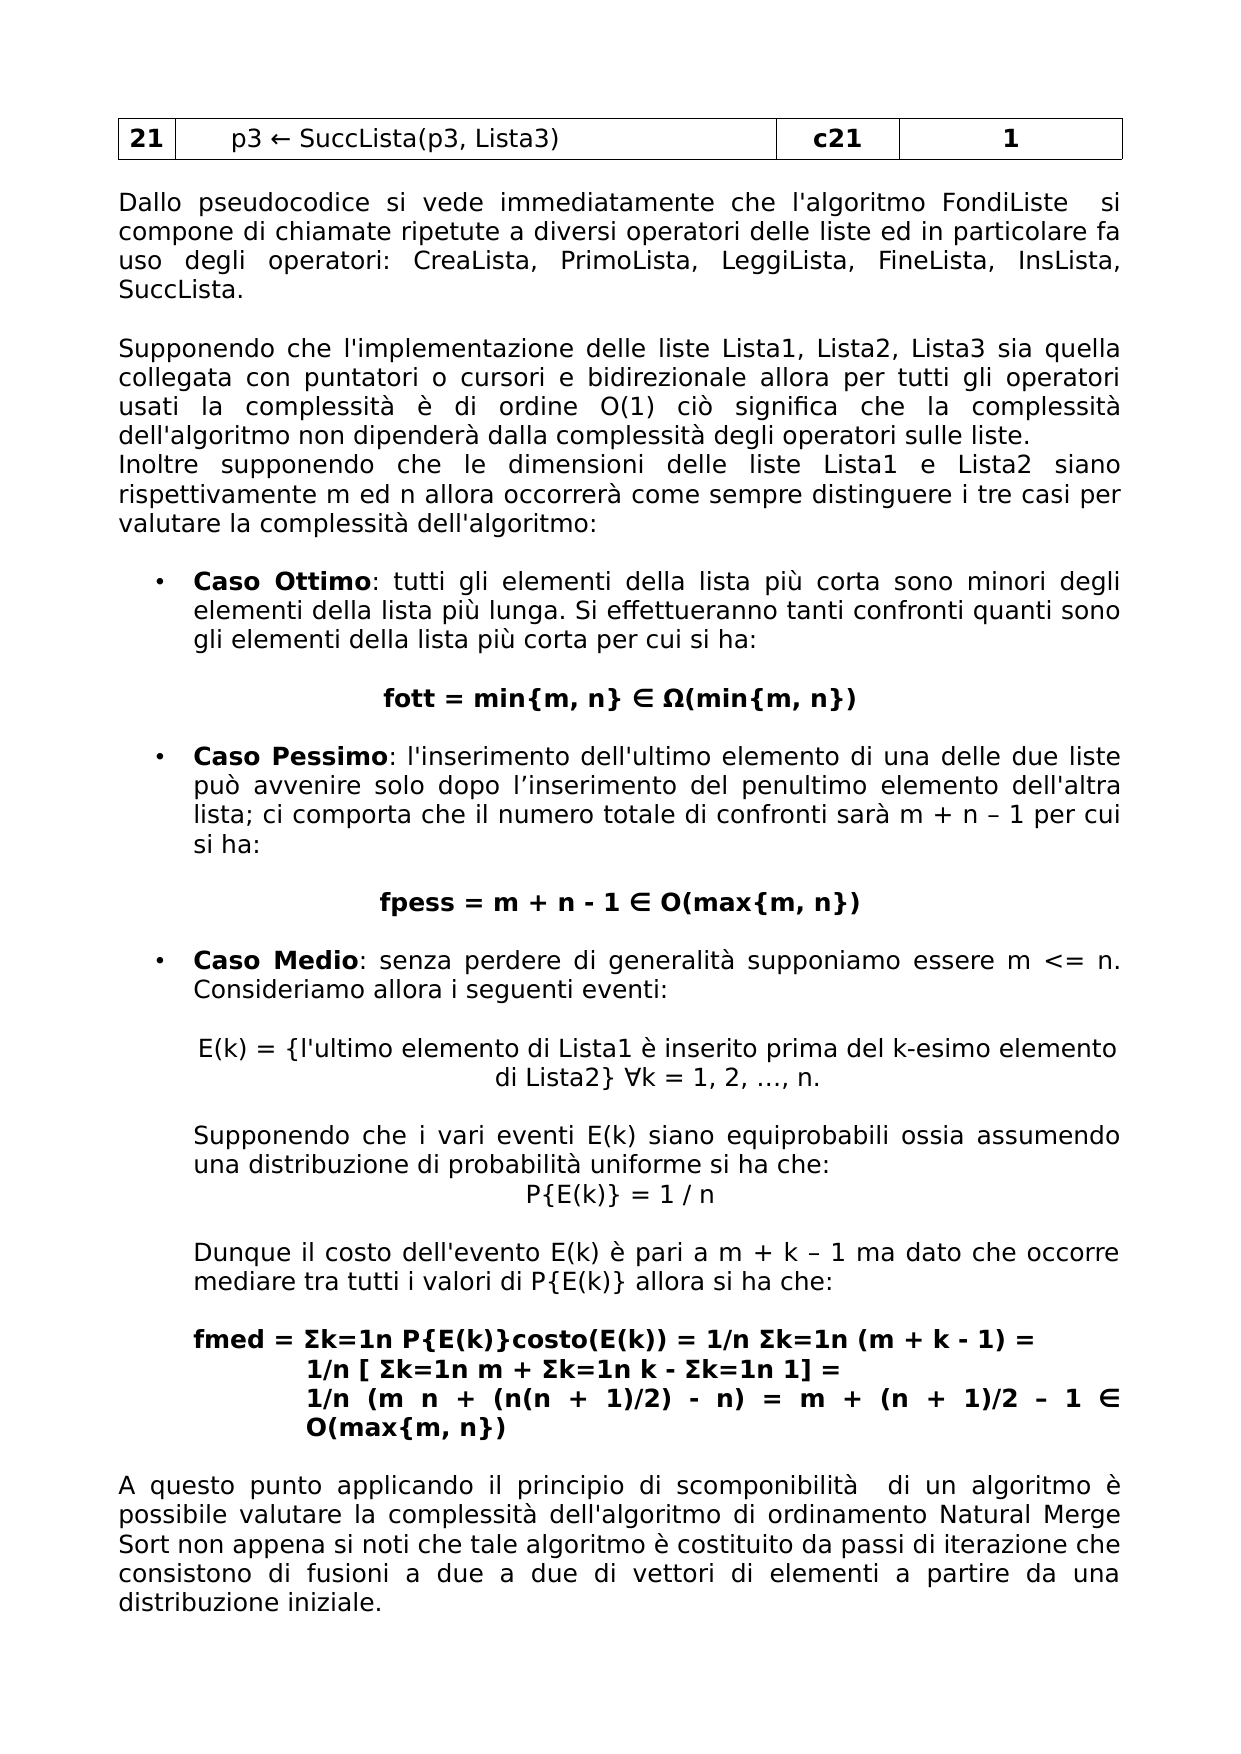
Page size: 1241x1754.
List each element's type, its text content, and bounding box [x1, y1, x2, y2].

text P{E(k)} = 1 / n [118, 1180, 1122, 1209]
text Supponendo che l'implementazione delle liste Lista1, Lista2, Lista3 sia quella collegata con puntatori o cursori e bidirezionale allora per tutti gli operatori usati la complessità è di ordine O(1) ciò significa che la complessità dell'algoritmo non dipenderà dalla complessità degli operatori sulle liste. [118, 334, 1122, 451]
list 1/n (m n + (n(n + 1)/2) - n) = m + (n + 1)/2 – 1 ∈ O(max{m, n}) [268, 1384, 1122, 1442]
list Caso Medio: senza perdere di generalità supponiamo essere m <= n. Consideriamo allora i seguenti eventi: [156, 946, 1122, 1005]
table_cell 21 [119, 119, 175, 159]
table_cell 1 [900, 119, 1122, 159]
table_cell c21 [777, 119, 899, 159]
text fott = min{m, n} ∈ Ω(min{m, n}) [118, 684, 1122, 713]
list Caso Ottimo: tutti gli elementi della lista più corta sono minori degli elementi della lista più lunga. Si effettueranno tanti confronti quanti sono gli elementi della lista più corta per cui si ha: [156, 567, 1122, 655]
table_cell p3 ← SuccLista(p3, Lista3) [176, 119, 776, 159]
list Supponendo che i vari eventi E(k) siano equiprobabili ossia assumendo una distribuzione di probabilità uniforme si ha che: [156, 1121, 1122, 1180]
list 1/n [ Σk=1n m + Σk=1n k - Σk=1n 1] = [268, 1355, 1122, 1384]
list E(k) = {l'ultimo elemento di Lista1 è inserito prima del k-esimo elemento di Lista2} Ɐk = 1, 2, …, n. [156, 1034, 1122, 1092]
text A questo punto applicando il principio di scomponibilità di un algoritmo è possibile valutare la complessità dell'algoritmo di ordinamento Natural Merge Sort non appena si noti che tale algoritmo è costituito da passi di iterazione che consistono di fusioni a due a due di vettori di elementi a partire da una distribuzione iniziale. [118, 1471, 1122, 1617]
list fmed = Σk=1n P{E(k)}costo(E(k)) = 1/n Σk=1n (m + k - 1) = [156, 1326, 1122, 1355]
list Caso Pessimo: l'inserimento dell'ultimo elemento di una delle due liste può avvenire solo dopo l’inserimento del penultimo elemento dell'altra lista; ci comporta che il numero totale di confronti sarà m + n – 1 per cui si ha: [156, 742, 1122, 859]
list Dunque il costo dell'evento E(k) è pari a m + k – 1 ma dato che occorre mediare tra tutti i valori di P{E(k)} allora si ha che: [156, 1238, 1122, 1296]
text Dallo pseudocodice si vede immediatamente che l'algoritmo FondiListe si compone di chiamate ripetute a diversi operatori delle liste ed in particolare fa uso degli operatori: CreaLista, PrimoLista, LeggiLista, FineLista, InsLista, SuccLista. [118, 188, 1122, 305]
text Inoltre supponendo che le dimensioni delle liste Lista1 e Lista2 siano rispettivamente m ed n allora occorrerà come sempre distinguere i tre casi per valutare la complessità dell'algoritmo: [118, 451, 1122, 538]
text fpess = m + n - 1 ∈ O(max{m, n}) [118, 888, 1122, 917]
